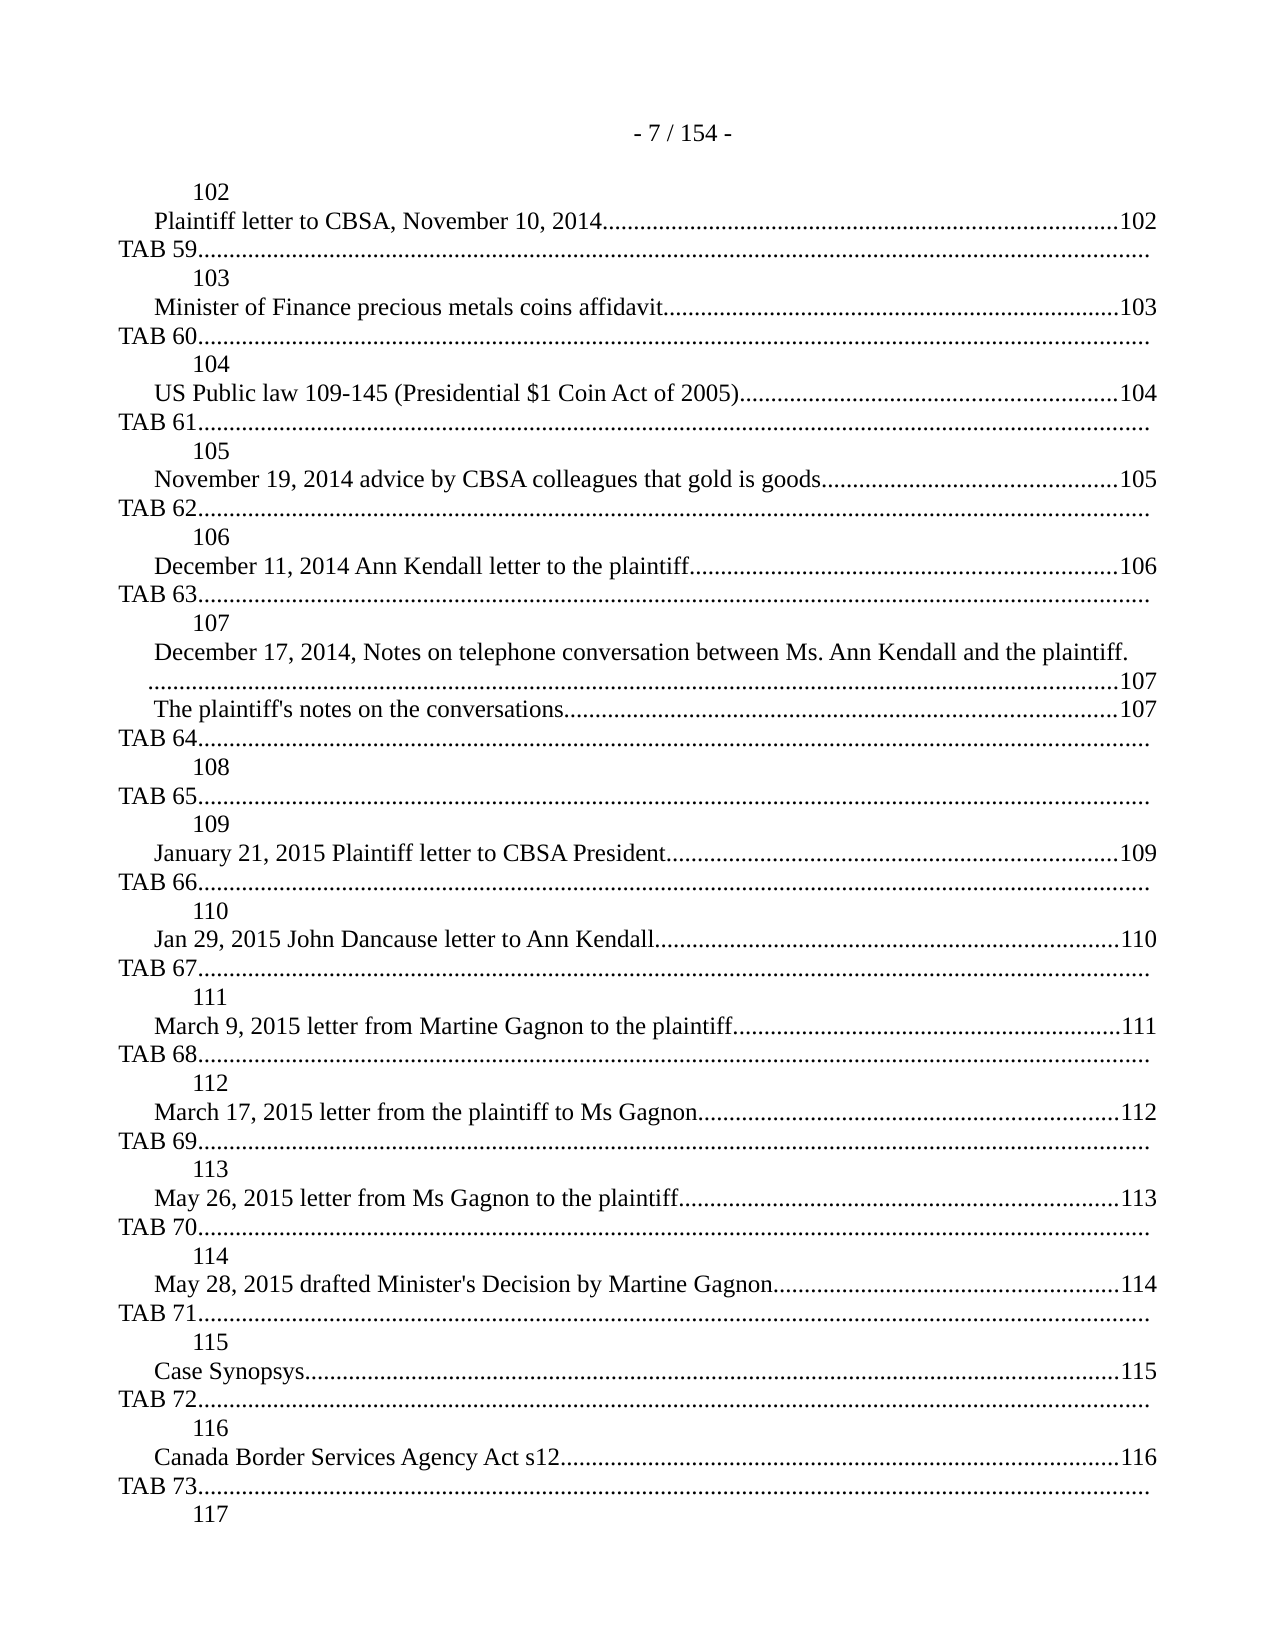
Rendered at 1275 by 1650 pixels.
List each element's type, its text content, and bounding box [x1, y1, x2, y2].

subtitle Plaintiff letter to CBSA, November 10, 2014 102 [148, 206, 1157, 234]
subtitle TAB 61 105 [118, 407, 1157, 464]
subtitle TAB 63 107 [118, 579, 1157, 637]
subtitle The plaintiff's notes on the conversations 107 [148, 694, 1157, 723]
subtitle US Public law 109-145 (Presidential $1 Coin Act of 2005) 104 [148, 378, 1157, 407]
subtitle TAB 60 104 [118, 321, 1157, 378]
subtitle TAB 72 116 [118, 1384, 1157, 1442]
subtitle January 21, 2015 Plaintiff letter to CBSA President. 109 [148, 838, 1157, 867]
subtitle TAB 58 102 [118, 177, 1157, 206]
subtitle November 19, 2014 advice by CBSA colleagues that gold is goods 105 [148, 464, 1157, 493]
subtitle TAB 65 109 [118, 781, 1157, 838]
subtitle Case Synopsys 115 [148, 1356, 1157, 1384]
subtitle TAB 70 114 [118, 1212, 1157, 1269]
subtitle TAB 66 110 [118, 867, 1157, 924]
subtitle TAB 64 108 [118, 723, 1157, 781]
subtitle TAB 73 117 [118, 1471, 1157, 1528]
subtitle May 26, 2015 letter from Ms Gagnon to the plaintiff. 113 [148, 1183, 1157, 1212]
subtitle Jan 29, 2015 John Dancause letter to Ann Kendall 110 [148, 924, 1157, 953]
subtitle TAB 68 112 [118, 1039, 1157, 1097]
subtitle TAB 67 111 [118, 953, 1157, 1011]
subtitle December 17, 2014, Notes on telephone conversation between Ms. Ann Kendall and the plaintiff. 107 [148, 637, 1157, 694]
subtitle Minister of Finance precious metals coins affidavit 103 [148, 292, 1157, 321]
subtitle TAB 59 103 [118, 234, 1157, 292]
subtitle TAB 62 106 [118, 493, 1157, 551]
subtitle TAB 69 113 [118, 1126, 1157, 1183]
subtitle May 28, 2015 drafted Minister's Decision by Martine Gagnon 114 [148, 1269, 1157, 1298]
subtitle Canada Border Services Agency Act s12 116 [148, 1442, 1157, 1471]
subtitle TAB 71 115 [118, 1298, 1157, 1356]
subtitle December 11, 2014 Ann Kendall letter to the plaintiff 106 [148, 551, 1157, 579]
subtitle March 17, 2015 letter from the plaintiff to Ms Gagnon 112 [148, 1097, 1157, 1126]
subtitle March 9, 2015 letter from Martine Gagnon to the plaintiff. 111 [148, 1011, 1157, 1039]
